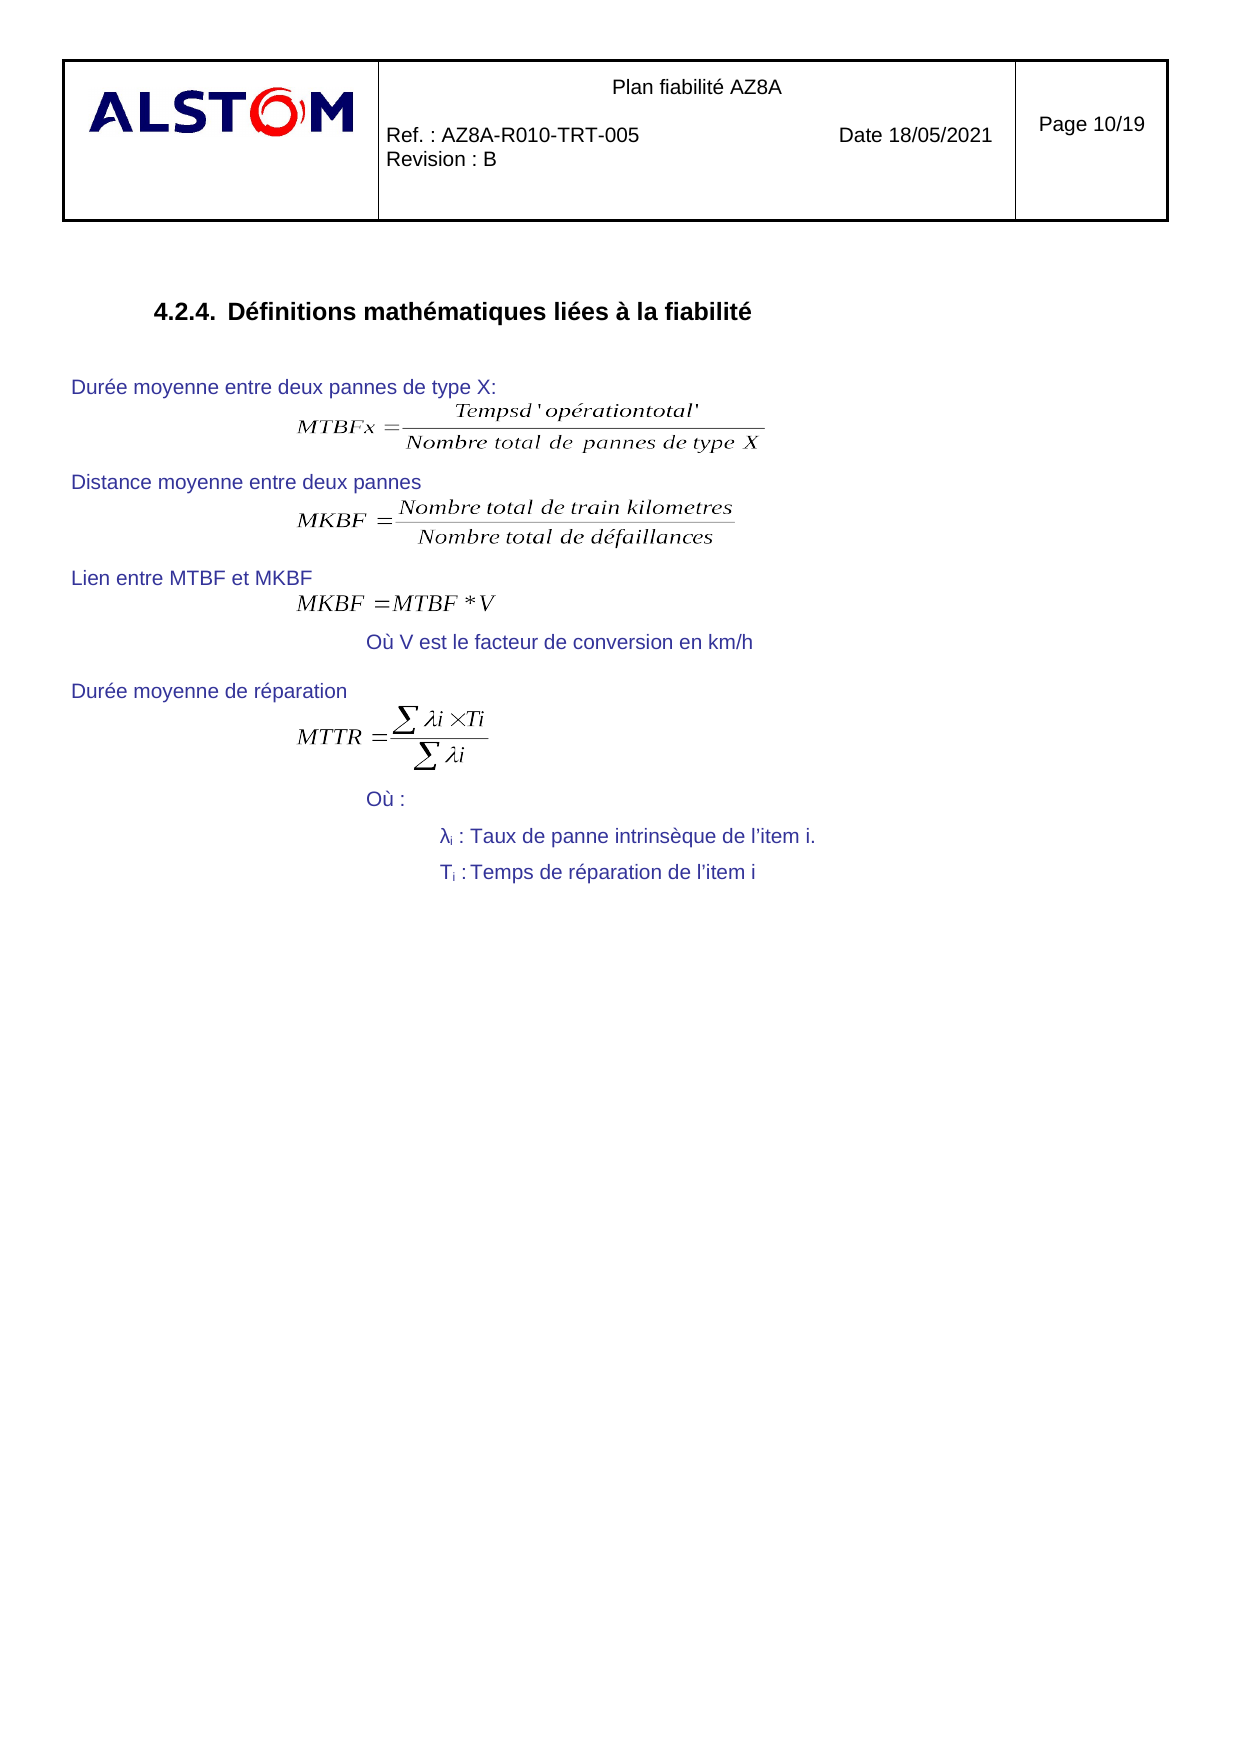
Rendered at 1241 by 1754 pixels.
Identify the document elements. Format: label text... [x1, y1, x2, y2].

text Durée moyenne de réparation [71, 678, 1169, 702]
text Durée moyenne entre deux pannes de type X: [71, 374, 1169, 398]
subtitle Définitions mathématiques liées à la fiabilité [153, 297, 1169, 326]
picture [88, 87, 354, 137]
text Où : [366, 787, 1169, 811]
text Lien entre MTBF et MKBF [71, 565, 1169, 589]
text Ti : Temps de réparation de l’item i [439, 860, 1169, 884]
text λi : Taux de panne intrinsèque de l’item i. [439, 823, 1169, 847]
text Où V est le facteur de conversion en km/h [366, 629, 1169, 653]
text Distance moyenne entre deux pannes [71, 470, 1169, 494]
